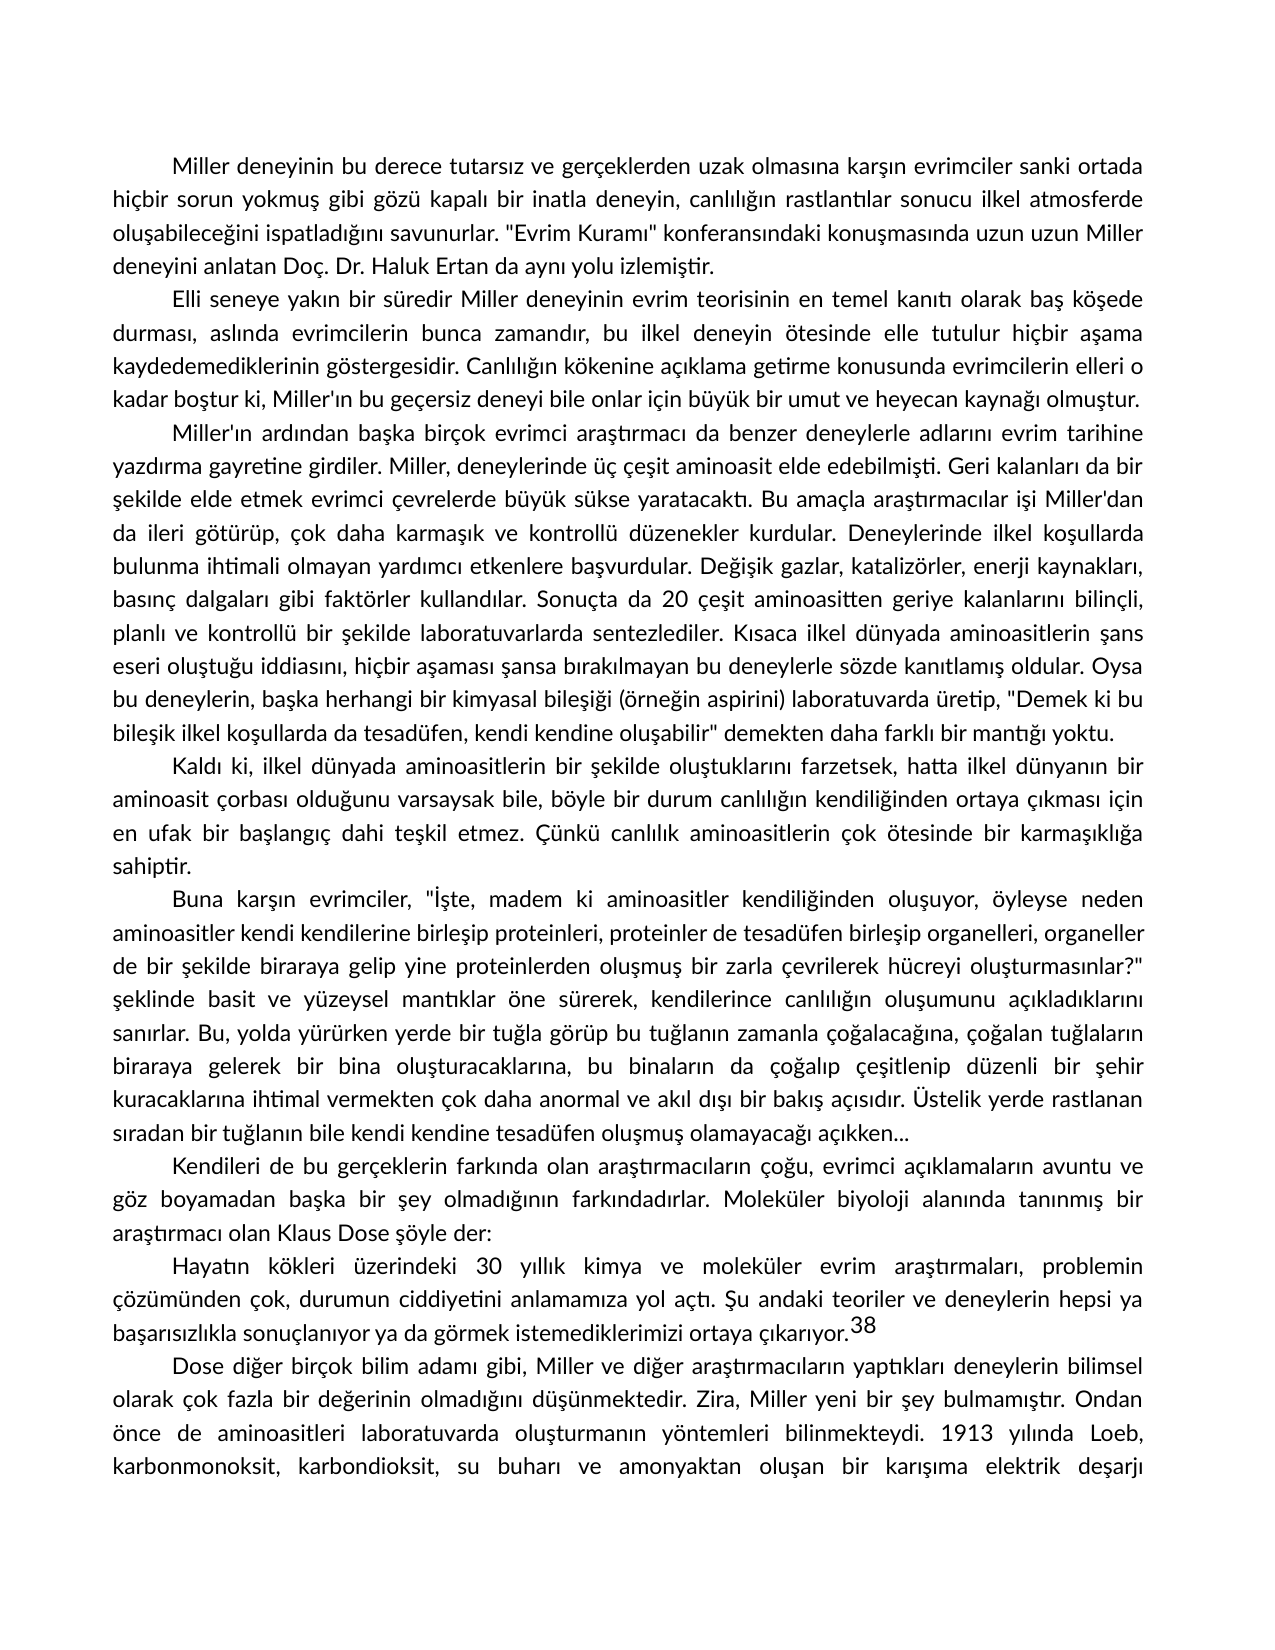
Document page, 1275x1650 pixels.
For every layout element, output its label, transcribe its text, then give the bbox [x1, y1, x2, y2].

text Kaldı ki, ilkel dünyada aminoasitlerin bir şekilde oluştuklarını farzetsek, hatta ilkel dünyanın bir aminoasit çorbası olduğunu varsaysak bile, böyle bir durum canlılığın kendiliğinden ortaya çıkması için en ufak bir başlangıç dahi teşkil etmez. Çünkü canlılık aminoasitlerin çok ötesinde bir karmaşıklığa sahiptir. [112, 748, 1145, 881]
text Miller deneyinin bu derece tutarsız ve gerçeklerden uzak olmasına karşın evrimciler sanki ortada hiçbir sorun yokmuş gibi gözü kapalı bir inatla deneyin, canlılığın rastlantılar sonucu ilkel atmosferde oluşabileceğini ispatladığını savunurlar. "Evrim Kuramı" konferansındaki konuşmasında uzun uzun Miller deneyini anlatan Doç. Dr. Haluk Ertan da aynı yolu izlemiştir. [112, 148, 1145, 281]
text Miller'ın ardından başka birçok evrimci araştırmacı da benzer deneylerle adlarını evrim tarihine yazdırma gayretine girdiler. Miller, deneylerinde üç çeşit aminoasit elde edebilmişti. Geri kalanları da bir şekilde elde etmek evrimci çevrelerde büyük sükse yaratacaktı. Bu amaçla araştırmacılar işi Miller'dan da ileri götürüp, çok daha karmaşık ve kontrollü düzenekler kurdular. Deneylerinde ilkel koşullarda bulunma ihtimali olmayan yardımcı etkenlere başvurdular. Değişik gazlar, katalizörler, enerji kaynakları, basınç dalgaları gibi faktörler kullandılar. Sonuçta da 20 çeşit aminoasitten geriye kalanlarını bilinçli, planlı ve kontrollü bir şekilde laboratuvarlarda sentezlediler. Kısaca ilkel dünyada aminoasitlerin şans eseri oluştuğu iddiasını, hiçbir aşaması şansa bırakılmayan bu deneylerle sözde kanıtlamış oldular. Oysa bu deneylerin, başka herhangi bir kimyasal bileşiği (örneğin aspirini) laboratuvarda üretip, "Demek ki bu bileşik ilkel koşullarda da tesadüfen, kendi kendine oluşabilir" demekten daha farklı bir mantığı yoktu. [112, 414, 1145, 748]
text Dose diğer birçok bilim adamı gibi, Miller ve diğer araştırmacıların yaptıkları deneylerin bilimsel olarak çok fazla bir değerinin olmadığını düşünmektedir. Zira, Miller yeni bir şey bulmamıştır. Ondan önce de aminoasitleri laboratuvarda oluşturmanın yöntemleri bilinmekteydi. 1913 yılında Loeb, karbonmonoksit, karbondioksit, su buharı ve amonyaktan oluşan bir karışıma elektrik deşarjı [112, 1348, 1145, 1481]
text Hayatın kökleri üzerindeki 30 yıllık kimya ve moleküler evrim araştırmaları, problemin çözümünden çok, durumun ciddiyetini anlamamıza yol açtı. Şu andaki teoriler ve deneylerin hepsi ya başarısızlıkla sonuçlanıyor ya da görmek istemediklerimizi ortaya çıkarıyor.38 [112, 1248, 1145, 1348]
text Elli seneye yakın bir süredir Miller deneyinin evrim teorisinin en temel kanıtı olarak baş köşede durması, aslında evrimcilerin bunca zamandır, bu ilkel deneyin ötesinde elle tutulur hiçbir aşama kaydedemediklerinin göstergesidir. Canlılığın kökenine açıklama getirme konusunda evrimcilerin elleri o kadar boştur ki, Miller'ın bu geçersiz deneyi bile onlar için büyük bir umut ve heyecan kaynağı olmuştur. [112, 281, 1145, 414]
text Buna karşın evrimciler, "İşte, madem ki aminoasitler kendiliğinden oluşuyor, öyleyse neden aminoasitler kendi kendilerine birleşip proteinleri, proteinler de tesadüfen birleşip organelleri, organeller de bir şekilde biraraya gelip yine proteinlerden oluşmuş bir zarla çevrilerek hücreyi oluşturmasınlar?" şeklinde basit ve yüzeysel mantıklar öne sürerek, kendilerince canlılığın oluşumunu açıkladıklarını sanırlar. Bu, yolda yürürken yerde bir tuğla görüp bu tuğlanın zamanla çoğalacağına, çoğalan tuğlaların biraraya gelerek bir bina oluşturacaklarına, bu binaların da çoğalıp çeşitlenip düzenli bir şehir kuracaklarına ihtimal vermekten çok daha anormal ve akıl dışı bir bakış açısıdır. Üstelik yerde rastlanan sıradan bir tuğlanın bile kendi kendine tesadüfen oluşmuş olamayacağı açıkken... [112, 881, 1145, 1148]
text Kendileri de bu gerçeklerin farkında olan araştırmacıların çoğu, evrimci açıklamaların avuntu ve göz boyamadan başka bir şey olmadığının farkındadırlar. Moleküler biyoloji alanında tanınmış bir araştırmacı olan Klaus Dose şöyle der: [112, 1148, 1145, 1248]
